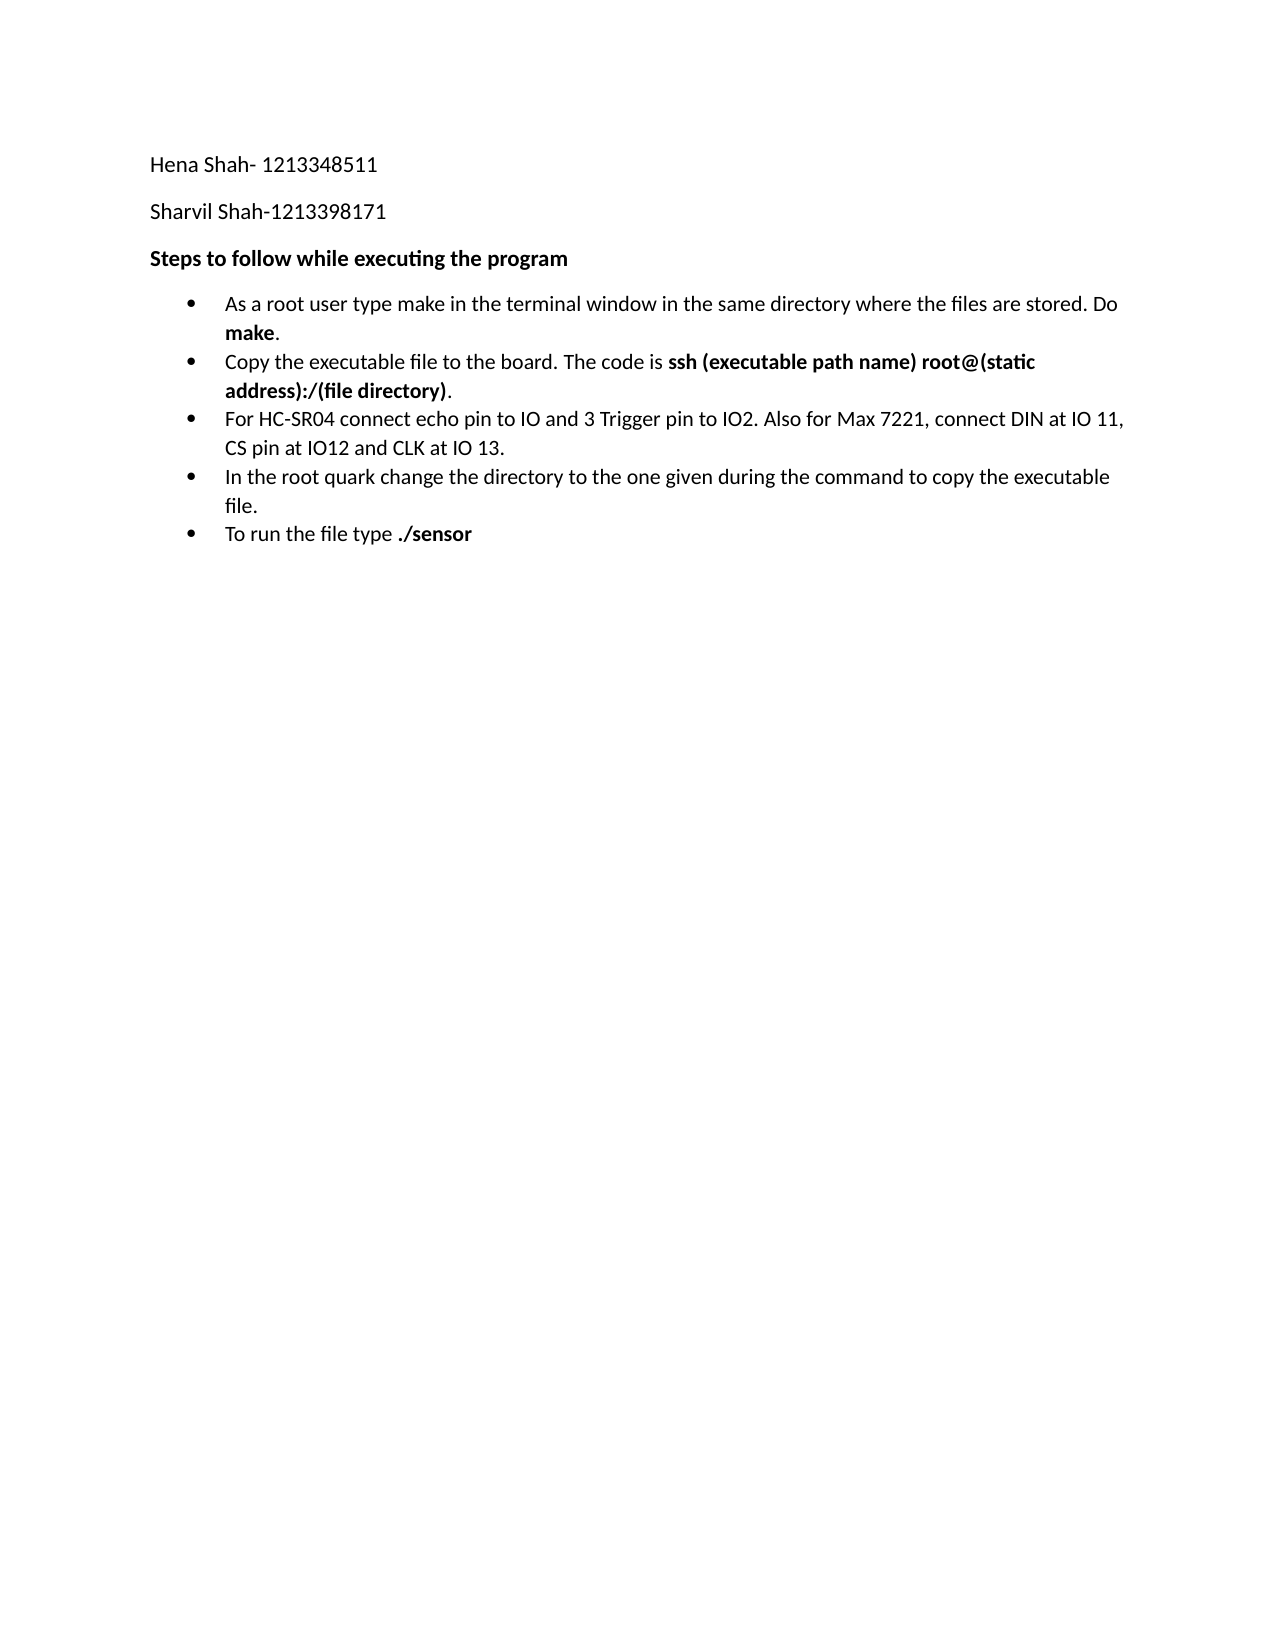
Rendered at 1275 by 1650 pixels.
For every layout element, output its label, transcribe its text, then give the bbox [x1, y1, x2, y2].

list Copy the executable file to the board. The code is ssh (executable path name) root@(static address):/(file directory). [187, 348, 1125, 403]
list In the root quark change the directory to the one given during the command to copy the executable file. [187, 463, 1125, 518]
list To run the file type ./sensor [187, 521, 1125, 547]
text Hena Shah- 1213348511 [150, 150, 1125, 178]
text Steps to follow while executing the program [150, 244, 1125, 272]
list As a root user type make in the terminal window in the same directory where the files are stored. Do make. [187, 291, 1125, 346]
list For HC-SR04 connect echo pin to IO and 3 Trigger pin to IO2. Also for Max 7221, connect DIN at IO 11, CS pin at IO12 and CLK at IO 13. [187, 406, 1125, 461]
text Sharvil Shah-1213398171 [150, 197, 1125, 225]
